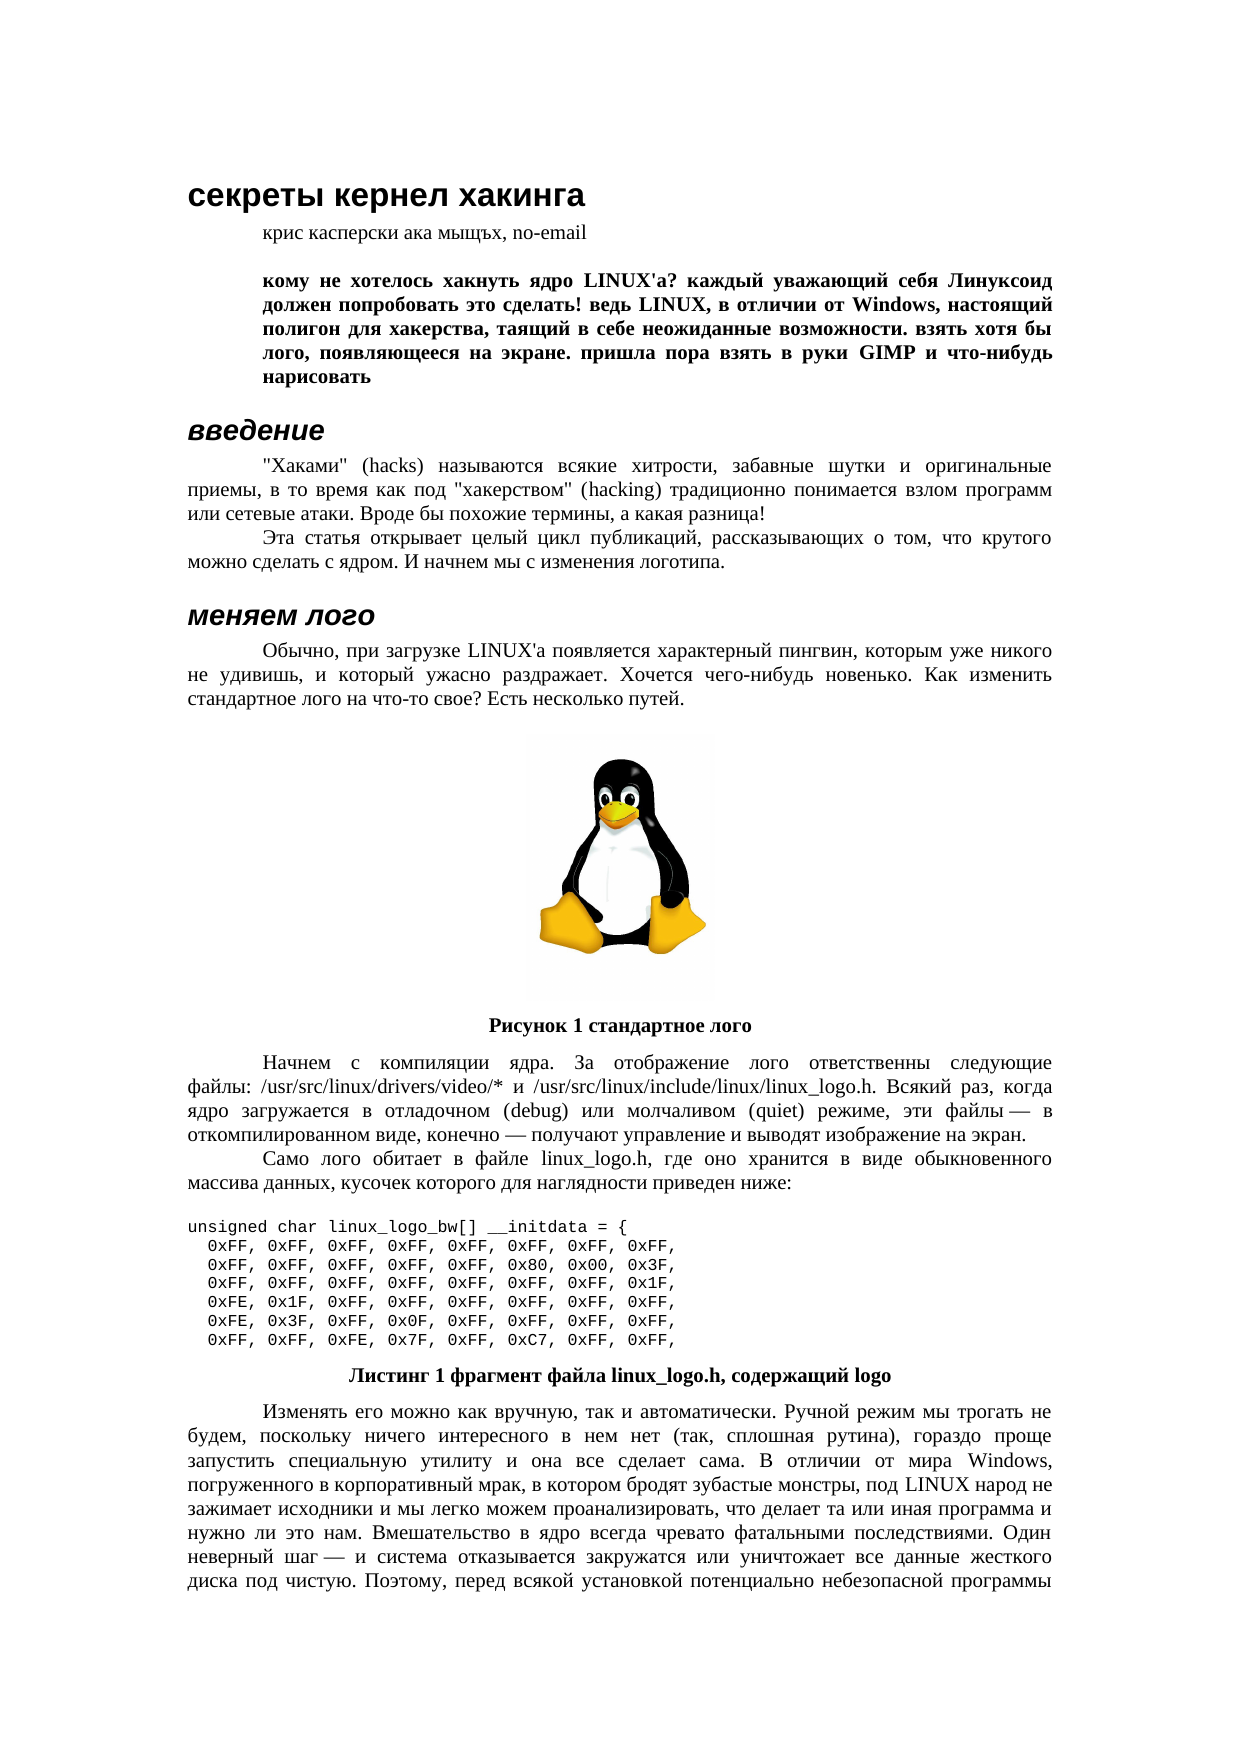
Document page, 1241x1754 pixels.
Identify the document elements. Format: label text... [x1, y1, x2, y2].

text Рисунок 1 стандартное лого [187, 1013, 1053, 1037]
text Эта статья открывает целый цикл публикаций, рассказывающих о том, что крутого можно сделать с ядром. И начнем мы с изменения логотипа. [187, 525, 1053, 573]
text 0xFF, 0xFF, 0xFF, 0xFF, 0xFF, 0xFF, 0xFF, 0xFF, [187, 1237, 1053, 1256]
text крис касперски ака мыщъх, no-email [187, 220, 1053, 244]
text Обычно, при загрузке LINUX'а появляется характерный пингвин, которым уже никого не удивишь, и который ужасно раздражает. Хочется чего-нибудь новенько. Как изменить стандартное лого на что-то свое? Есть несколько путей. [187, 638, 1053, 710]
subtitle введение [187, 413, 1053, 447]
text кому не хотелось хакнуть ядро LINUX'а? каждый уважающий себя Линуксоид должен попробовать это сделать! ведь LINUX, в отличии от Windows, настоящий полигон для хакерства, таящий в себе неожиданные возможности. взять хотя бы лого, появляющееся на экране. пришла пора взять в руки GIMP и что-нибудь нарисовать [262, 268, 1053, 388]
text 0xFF, 0xFF, 0xFF, 0xFF, 0xFF, 0x80, 0x00, 0x3F, [187, 1256, 1053, 1275]
subtitle секреты кернел хакинга [187, 175, 1053, 213]
text Начнем с компиляции ядра. За отображение лого ответственны следующие файлы: /usr/src/linux/drivers/video/* и /usr/src/linux/include/linux/linux_logo.h. Всякий раз, когда ядро загружается в отладочном (debug) или молчаливом (quiet) режиме, эти файлы — в откомпилированном виде, конечно — получают управление и выводят изображение на экран. [187, 1050, 1053, 1146]
text 0xFE, 0x3F, 0xFF, 0x0F, 0xFF, 0xFF, 0xFF, 0xFF, [187, 1313, 1053, 1331]
picture [526, 734, 715, 1001]
text unsigned char linux_logo_bw[] __initdata = { [187, 1218, 1053, 1237]
text 0xFE, 0x1F, 0xFF, 0xFF, 0xFF, 0xFF, 0xFF, 0xFF, [187, 1294, 1053, 1313]
text 0xFF, 0xFF, 0xFE, 0x7F, 0xFF, 0xC7, 0xFF, 0xFF, [187, 1331, 1053, 1350]
text "Хаками" (hacks) называются всякие хитрости, забавные шутки и оригинальные приемы, в то время как под "хакерством" (hacking) традиционно понимается взлом программ или сетевые атаки. Вроде бы похожие термины, а какая разница! [187, 453, 1053, 525]
subtitle меняем лого [187, 598, 1053, 632]
text Само лого обитает в файле linux_logo.h, где оно хранится в виде обыкновенного массива данных, кусочек которого для наглядности приведен ниже: [187, 1146, 1053, 1194]
text Листинг 1 фрагмент файла linux_logo.h, содержащий logo [187, 1363, 1053, 1387]
text 0xFF, 0xFF, 0xFF, 0xFF, 0xFF, 0xFF, 0xFF, 0x1F, [187, 1275, 1053, 1294]
text Изменять его можно как вручную, так и автоматически. Ручной режим мы трогать не будем, поскольку ничего интересного в нем нет (так, сплошная рутина), гораздо проще запустить специальную утилиту и она все сделает сама. В отличии от мира Windows, погруженного в корпоративный мрак, в котором бродят зубастые монстры, под LINUX народ не зажимает исходники и мы легко можем проанализировать, что делает та или иная программа и нужно ли это нам. Вмешательство в ядро всегда чревато фатальными последствиями. Один неверный шаг — и система отказывается закружатся или уничтожает все данные жесткого диска под чистую. Поэтому, перед всякой установкой потенциально небезопасной программы [187, 1399, 1053, 1592]
